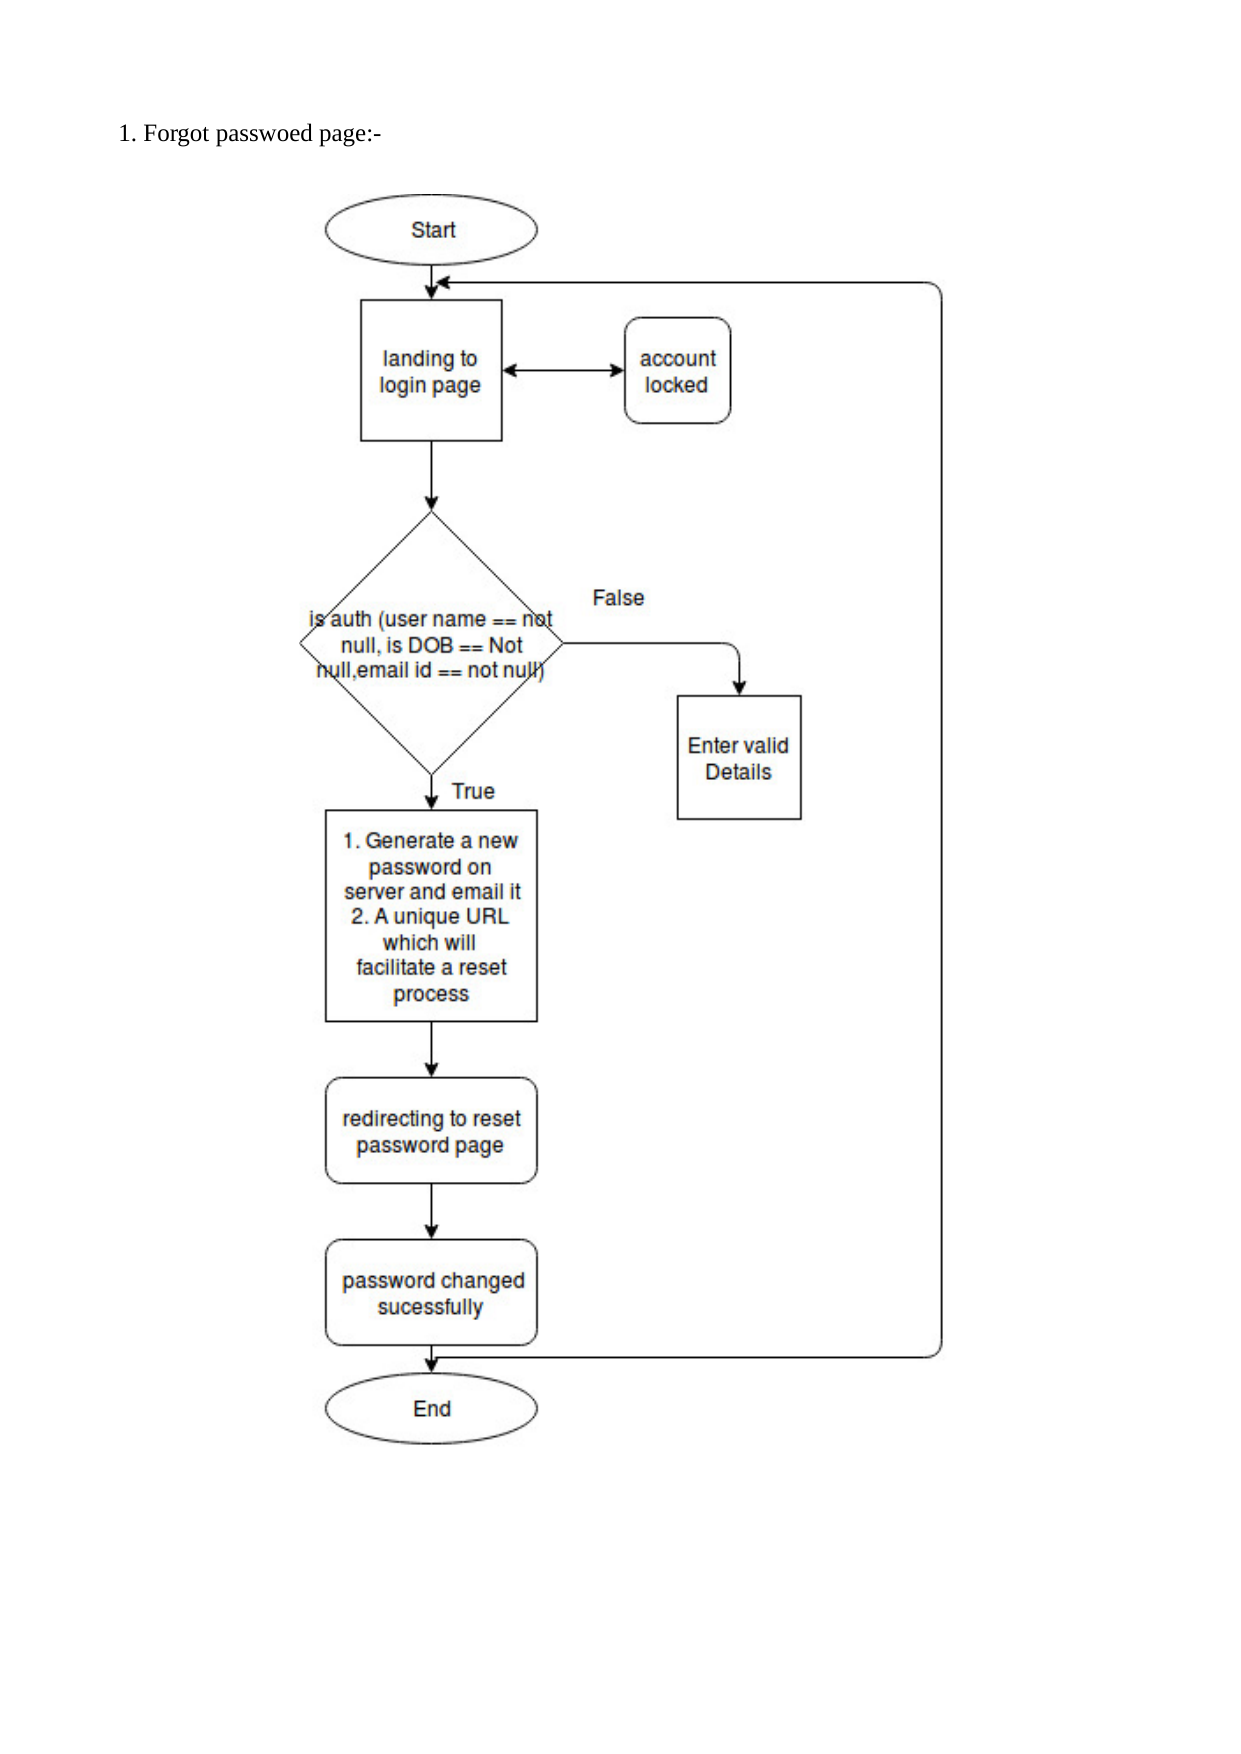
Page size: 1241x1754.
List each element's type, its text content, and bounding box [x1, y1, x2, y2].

picture [299, 194, 957, 1459]
text 1. Forgot passwoed page:- [118, 118, 1122, 147]
